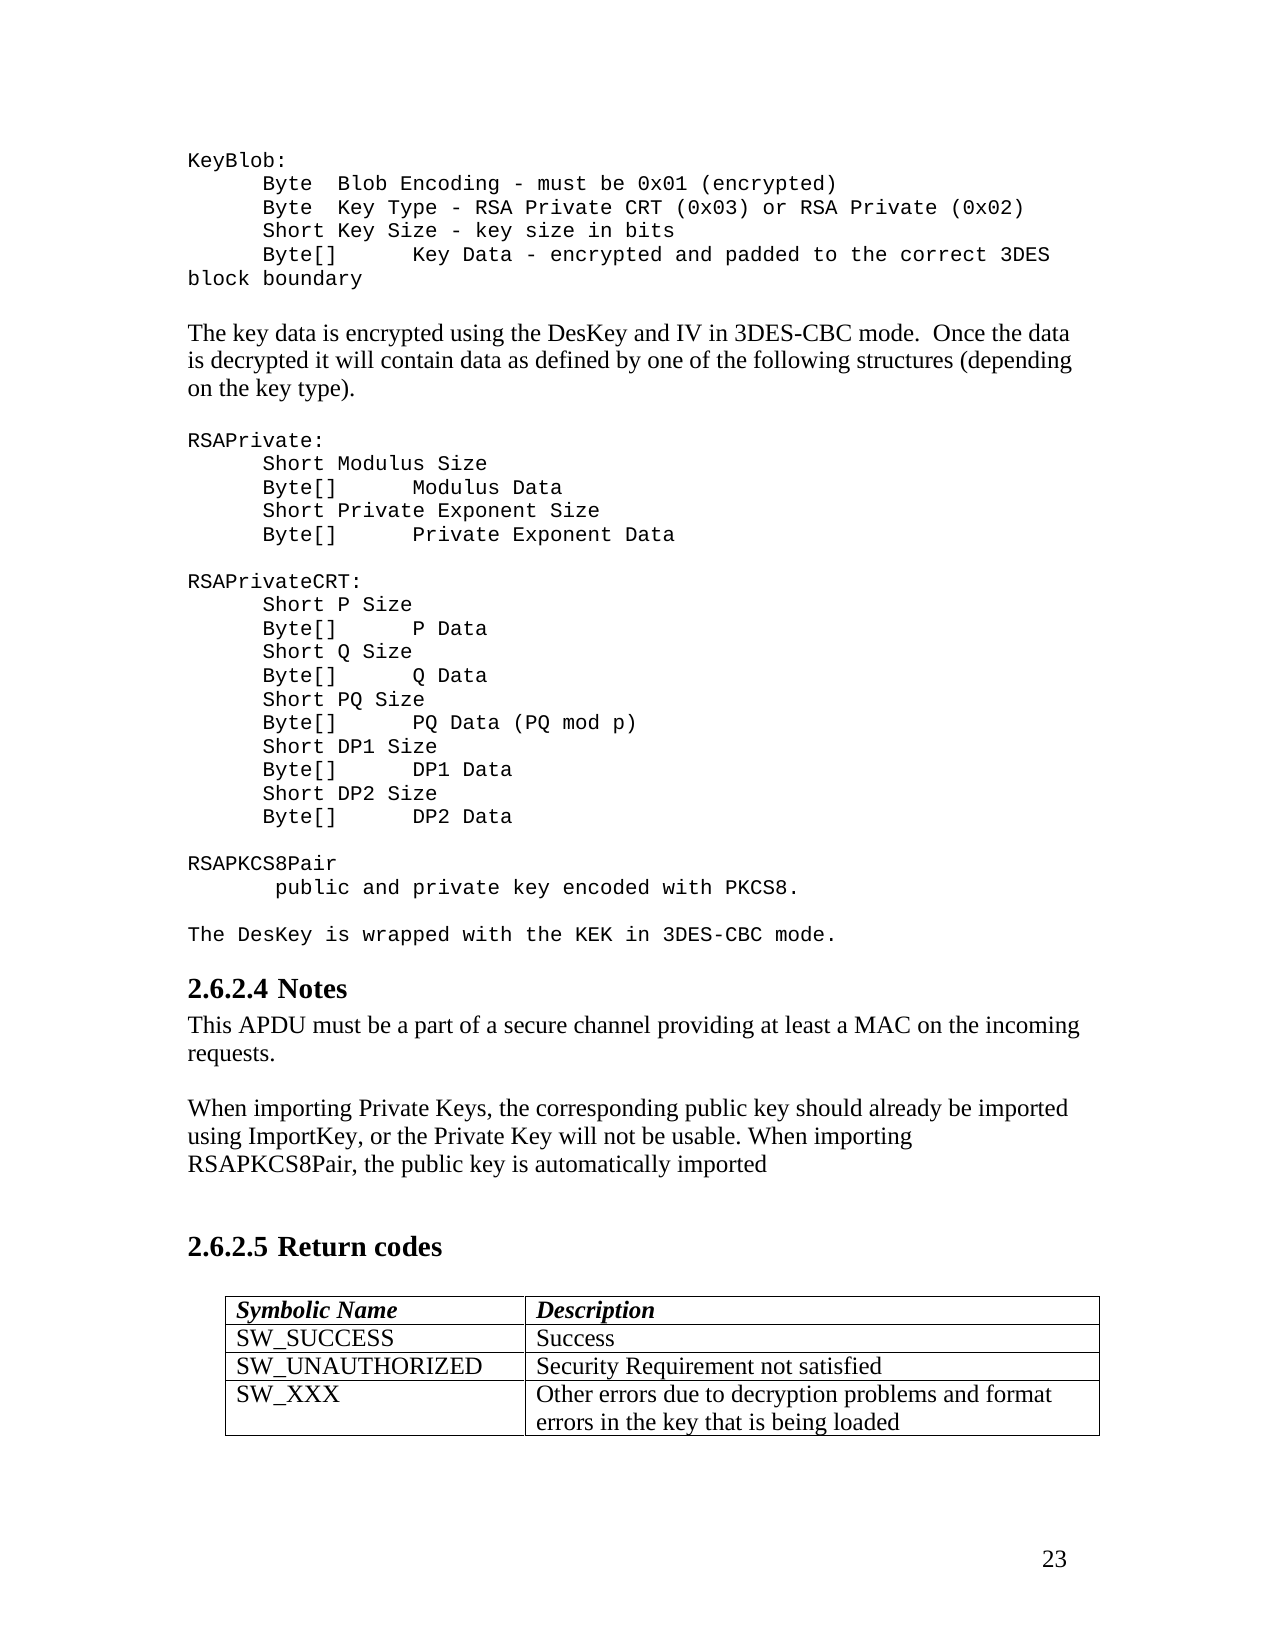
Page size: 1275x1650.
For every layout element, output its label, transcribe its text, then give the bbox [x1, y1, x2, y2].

text Short Private Exponent Size [187, 500, 1087, 524]
text Short P Size [187, 594, 1087, 618]
text RSAPrivate: [187, 430, 1087, 453]
text The DesKey is wrapped with the KEK in 3DES-CBC mode. [187, 924, 1087, 948]
text Short DP1 Size [187, 736, 1087, 759]
text This APDU must be a part of a secure channel providing at least a MAC on the incoming requests. [187, 1011, 1087, 1067]
text Byte[] PQ Data (PQ mod p) [187, 712, 1087, 736]
text Byte[] Modulus Data [187, 477, 1087, 500]
text RSAPrivateCRT: [187, 571, 1087, 594]
table_cell SW_SUCCESS [226, 1325, 524, 1352]
text Byte[] Key Data - encrypted and padded to the correct 3DES block boundary [187, 244, 1087, 291]
text RSAPKCS8Pair [187, 853, 1087, 877]
text Byte[] Q Data [187, 665, 1087, 689]
text KeyBlob: [187, 150, 1087, 173]
table_cell Security Requirement not satisfied [526, 1353, 1099, 1380]
table_cell Success [526, 1325, 1099, 1352]
subtitle Return codes [187, 1230, 1087, 1262]
text Short Q Size [187, 642, 1087, 665]
text Short PQ Size [187, 689, 1087, 712]
text public and private key encoded with PKCS8. [187, 877, 1087, 901]
text Byte Key Type - RSA Private CRT (0x03) or RSA Private (0x02) [187, 197, 1087, 221]
table_cell Other errors due to decryption problems and format errors in the key that is being loaded [526, 1381, 1099, 1435]
table_header Symbolic Name [226, 1297, 524, 1324]
text Byte[] DP1 Data [187, 759, 1087, 783]
text Short DP2 Size [187, 783, 1087, 806]
text The key data is encrypted using the DesKey and IV in 3DES-CBC mode. Once the data is decrypted it will contain data as defined by one of the following structures (depending on the key type). [187, 319, 1087, 402]
text Short Key Size - key size in bits [187, 221, 1087, 244]
text Byte Blob Encoding - must be 0x01 (encrypted) [187, 173, 1087, 197]
table_cell SW_XXX [226, 1381, 524, 1435]
table_header Description [526, 1297, 1099, 1324]
text Byte[] Private Exponent Data [187, 524, 1087, 547]
table_cell SW_UNAUTHORIZED [226, 1353, 524, 1380]
text When importing Private Keys, the corresponding public key should already be imported using ImportKey, or the Private Key will not be usable. When importing RSAPKCS8Pair, the public key is automatically imported [187, 1094, 1087, 1177]
subtitle Notes [187, 973, 1087, 1005]
text Byte[] P Data [187, 618, 1087, 642]
text Byte[] DP2 Data [187, 806, 1087, 830]
text Short Modulus Size [187, 453, 1087, 477]
